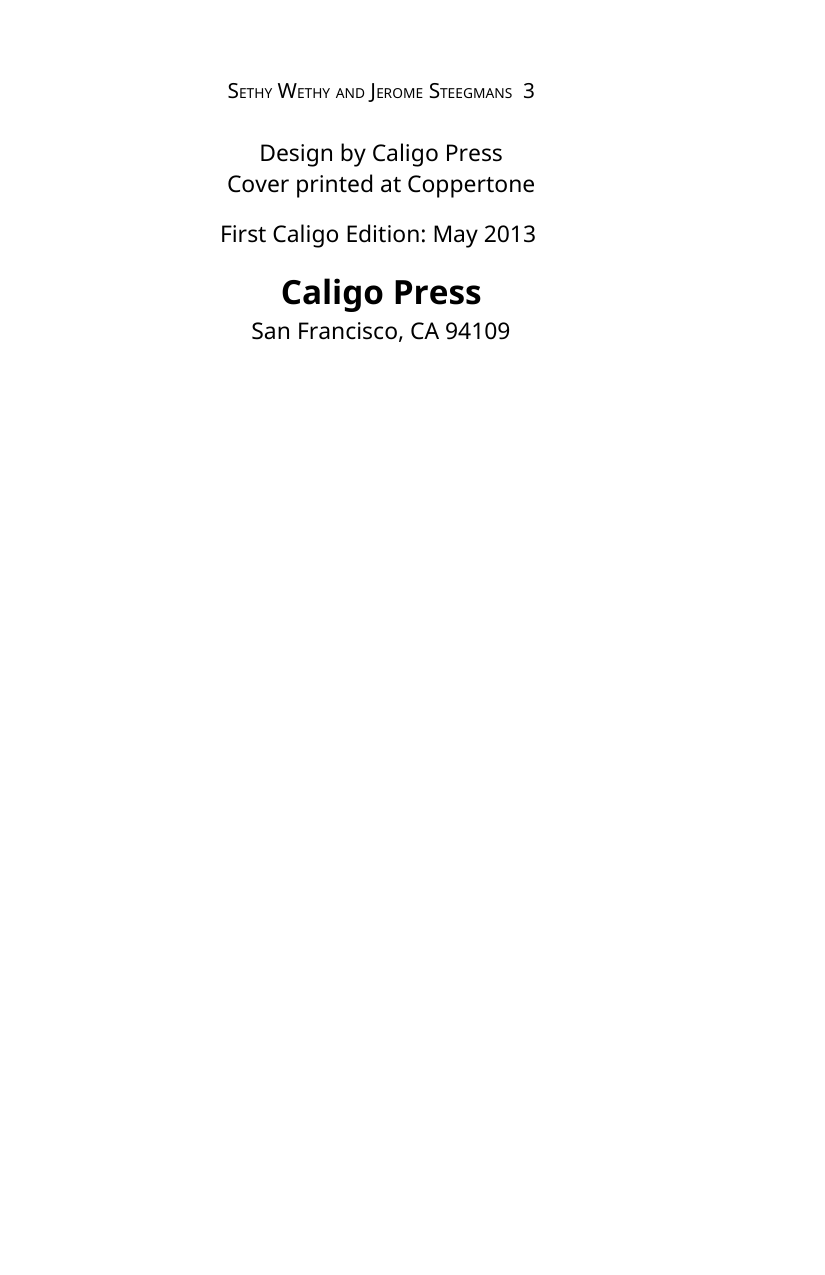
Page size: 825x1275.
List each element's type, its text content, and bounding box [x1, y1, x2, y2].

text San Francisco, CA 94109 [82, 314, 679, 346]
title Caligo Press [45, 269, 717, 314]
text First Caligo Edition: May 2013 [82, 218, 679, 250]
text Design by Caligo Press Cover printed at Coppertone [82, 136, 679, 199]
